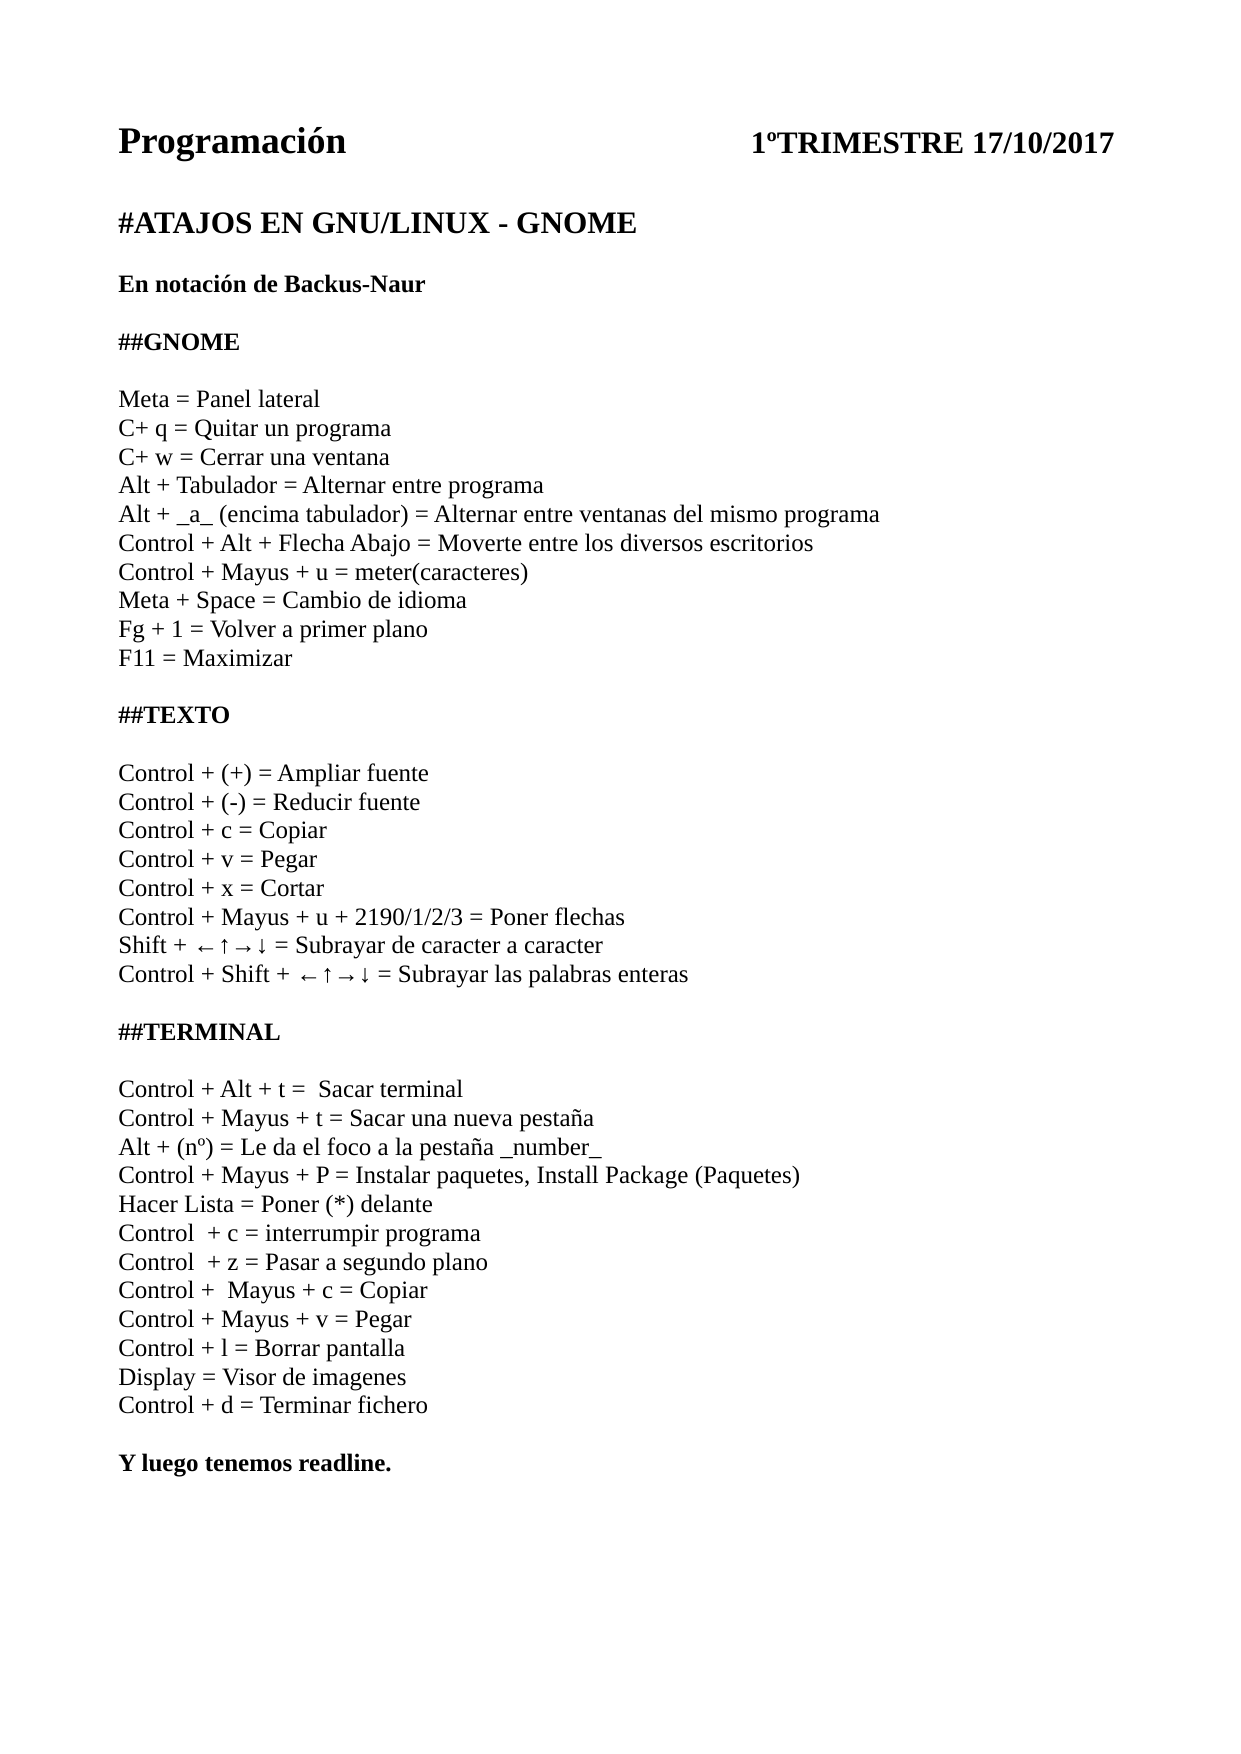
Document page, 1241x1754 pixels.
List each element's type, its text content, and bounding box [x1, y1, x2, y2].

text Control + d = Terminar fichero [118, 1390, 1122, 1419]
text Fg + 1 = Volver a primer plano [118, 614, 1122, 643]
text Programación 1ºTRIMESTRE 17/10/2017 [118, 118, 1122, 161]
text Control + l = Borrar pantalla [118, 1333, 1122, 1362]
text Hacer Lista = Poner (*) delante [118, 1189, 1122, 1218]
text Meta = Panel lateral [118, 384, 1122, 413]
text En notación de Backus-Naur [118, 269, 1122, 298]
text Control + c = interrumpir programa [118, 1218, 1122, 1247]
text Control + c = Copiar [118, 815, 1122, 844]
text Alt + _a_ (encima tabulador) = Alternar entre ventanas del mismo programa [118, 499, 1122, 528]
text ##TEXTO [118, 700, 1122, 729]
text ##TERMINAL [118, 1017, 1122, 1045]
text Control + Shift + ←↑→↓ = Subrayar las palabras enteras [118, 959, 1122, 988]
text Control + Mayus + P = Instalar paquetes, Install Package (Paquetes) [118, 1160, 1122, 1189]
text Y luego tenemos readline. [118, 1448, 1122, 1477]
text Alt + (nº) = Le da el foco a la pestaña _number_ [118, 1132, 1122, 1160]
text F11 = Maximizar [118, 643, 1122, 672]
text ##GNOME [118, 327, 1122, 355]
text Control + Alt + Flecha Abajo = Moverte entre los diversos escritorios [118, 528, 1122, 557]
text C+ q = Quitar un programa [118, 413, 1122, 442]
text Control + Mayus + v = Pegar [118, 1304, 1122, 1333]
text Meta + Space = Cambio de idioma [118, 585, 1122, 614]
text Control + Mayus + u + 2190/1/2/3 = Poner flechas [118, 902, 1122, 930]
text Shift + ←↑→↓ = Subrayar de caracter a caracter [118, 930, 1122, 959]
text Control + x = Cortar [118, 873, 1122, 902]
text Display = Visor de imagenes [118, 1362, 1122, 1390]
text Control + v = Pegar [118, 844, 1122, 873]
text Control + z = Pasar a segundo plano [118, 1247, 1122, 1275]
text Control + (+) = Ampliar fuente [118, 758, 1122, 787]
text Control + Mayus + t = Sacar una nueva pestaña [118, 1103, 1122, 1132]
text Control + Mayus + c = Copiar [118, 1275, 1122, 1304]
text Control + (-) = Reducir fuente [118, 787, 1122, 815]
text Alt + Tabulador = Alternar entre programa [118, 470, 1122, 499]
text C+ w = Cerrar una ventana [118, 442, 1122, 470]
text #ATAJOS EN GNU/LINUX - GNOME [118, 204, 1122, 240]
text Control + Mayus + u = meter(caracteres) [118, 557, 1122, 585]
text Control + Alt + t = Sacar terminal [118, 1074, 1122, 1103]
